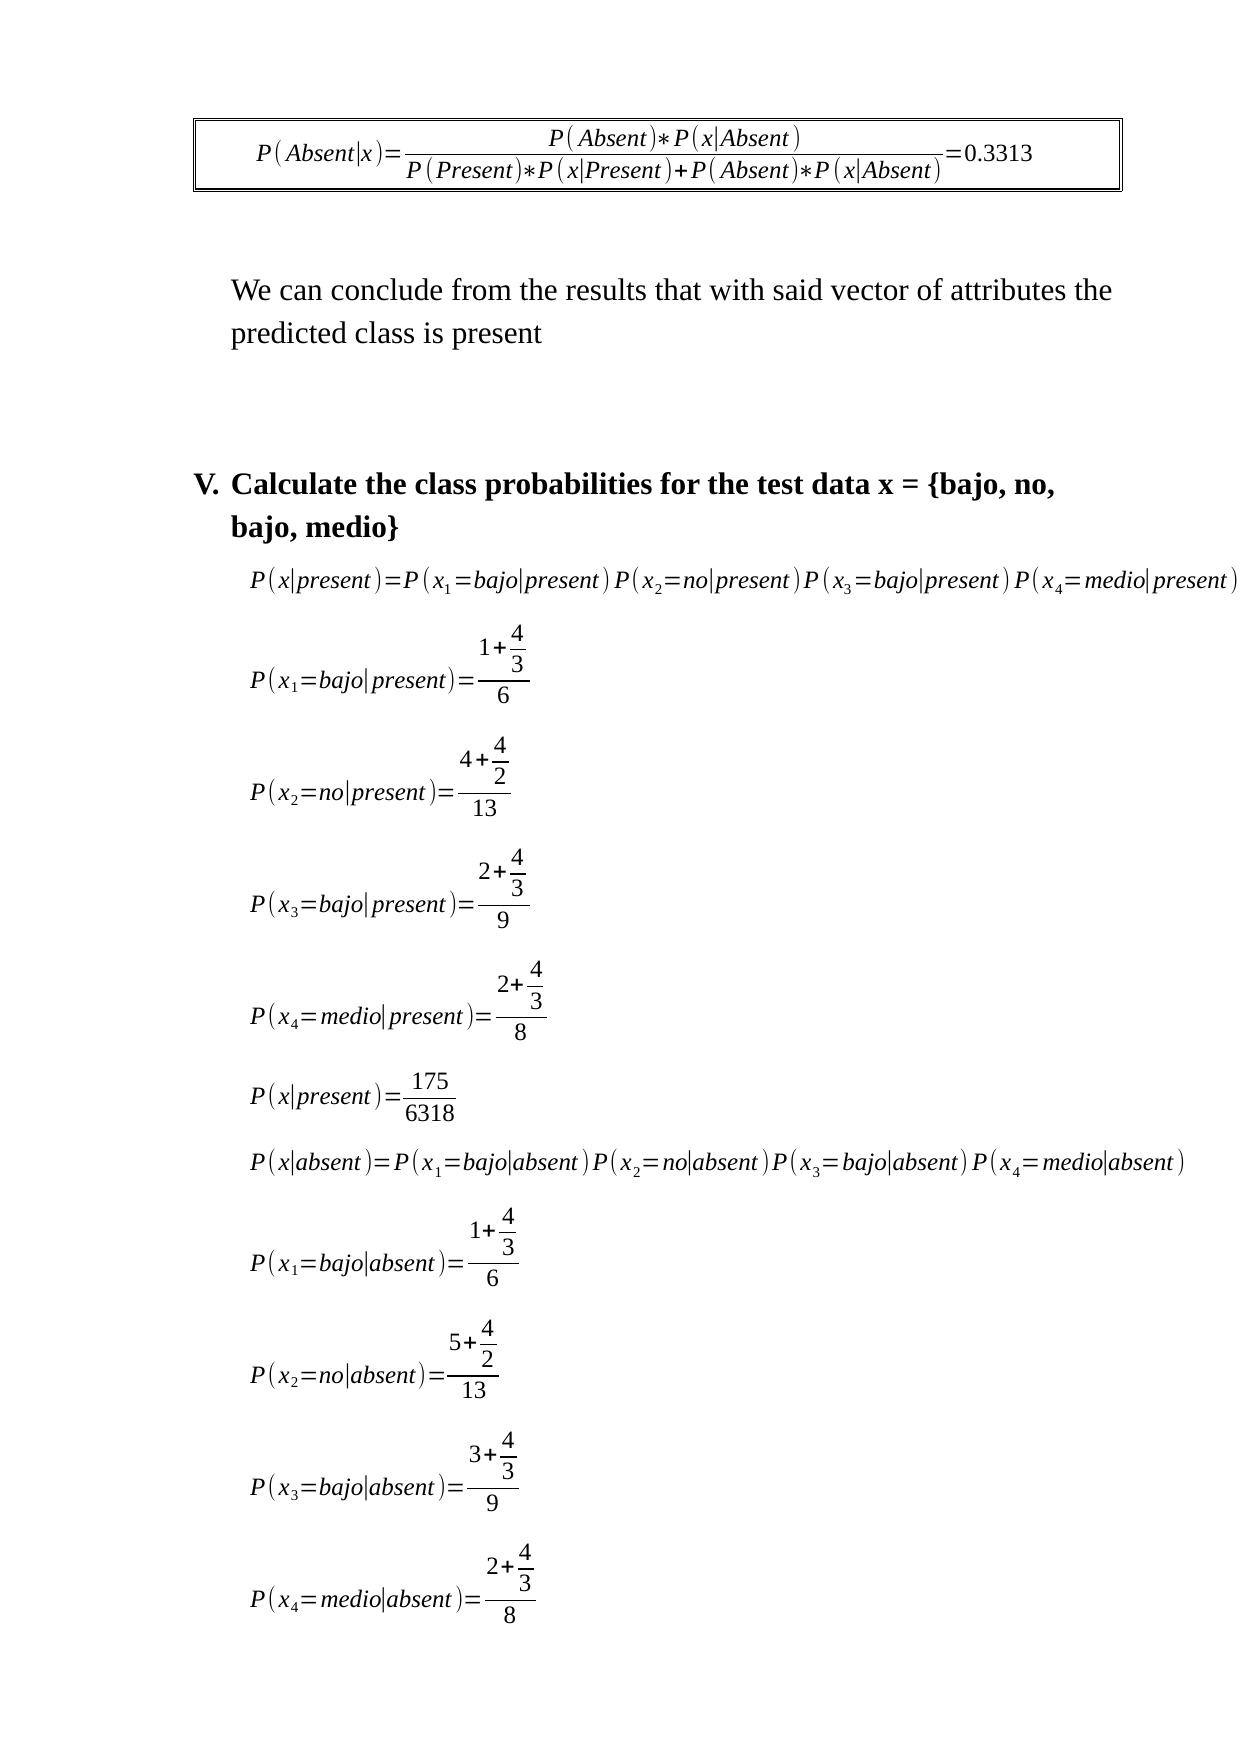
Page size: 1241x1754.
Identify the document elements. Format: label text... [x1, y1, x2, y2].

list We can conclude from the results that with said vector of attributes the predicted class is present [193, 271, 1122, 350]
list Calculate the class probabilities for the test data x = {bajo, no, bajo, medio} [193, 465, 1122, 544]
